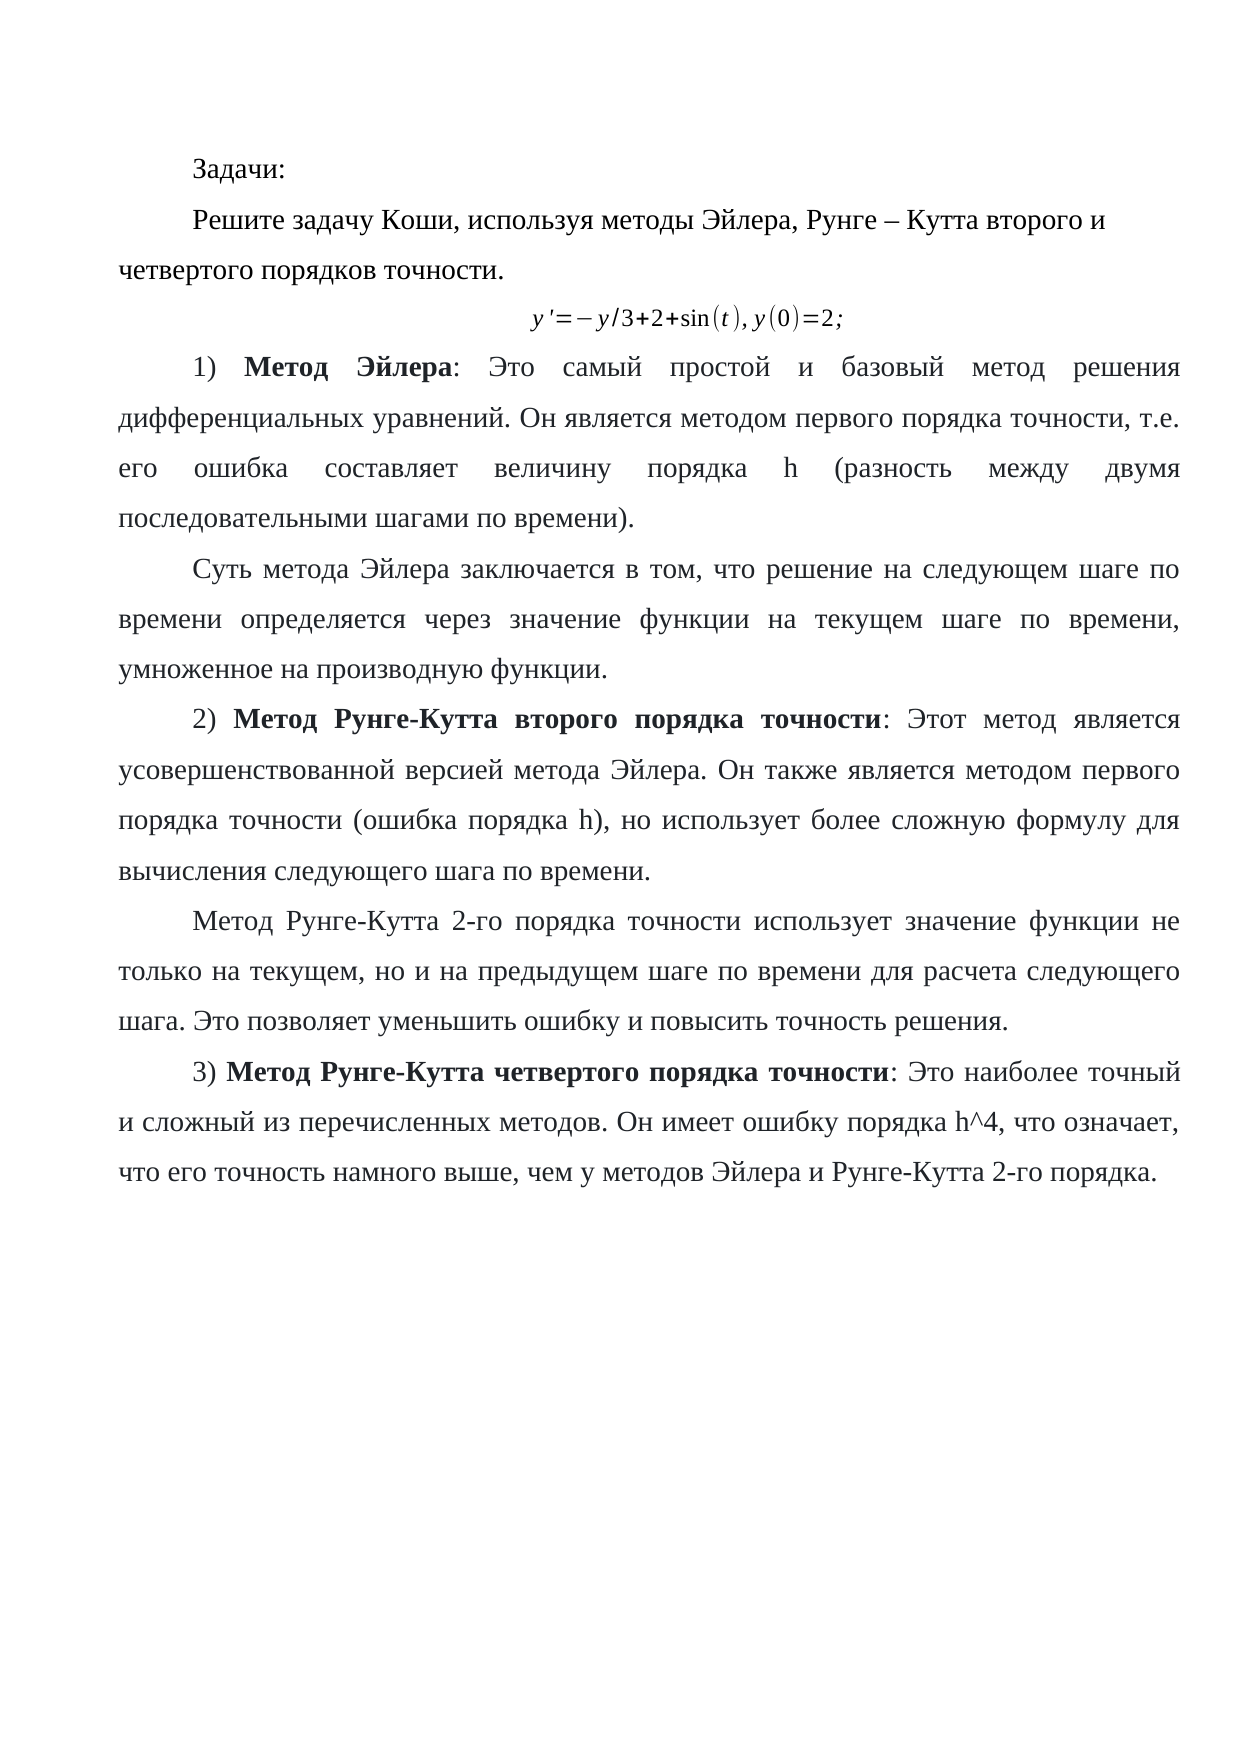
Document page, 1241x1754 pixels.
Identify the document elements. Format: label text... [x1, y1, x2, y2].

text 1) Метод Эйлера: Это самый простой и базовый метод решения дифференциальных уравнений. Он является методом первого порядка точности, т.е. его ошибка составляет величину порядка h (разность между двумя последовательными шагами по времени). [118, 349, 1181, 534]
text 2) Метод Рунге-Кутта второго порядка точности: Этот метод является усовершенствованной версией метода Эйлера. Он также является методом первого порядка точности (ошибка порядка h), но использует более сложную формулу для вычисления следующего шага по времени. [118, 702, 1181, 886]
text 3) Метод Рунге-Кутта четвертого порядка точности: Это наиболее точный и сложный из перечисленных методов. Он имеет ошибку порядка h^4, что означает, что его точность намного выше, чем у методов Эйлера и Рунге-Кутта 2-го порядка. [118, 1054, 1181, 1188]
text Решите задачу Коши, используя методы Эйлера, Рунге – Кутта второго и четвертого порядков точности. [118, 202, 1181, 286]
text Суть метода Эйлера заключается в том, что решение на следующем шаге по времени определяется через значение функции на текущем шаге по времени, умноженное на производную функции. [118, 551, 1181, 685]
text Метод Рунге-Кутта 2-го порядка точности использует значение функции не только на текущем, но и на предыдущем шаге по времени для расчета следующего шага. Это позволяет уменьшить ошибку и повысить точность решения. [118, 903, 1181, 1037]
text Задачи: [118, 152, 1181, 185]
